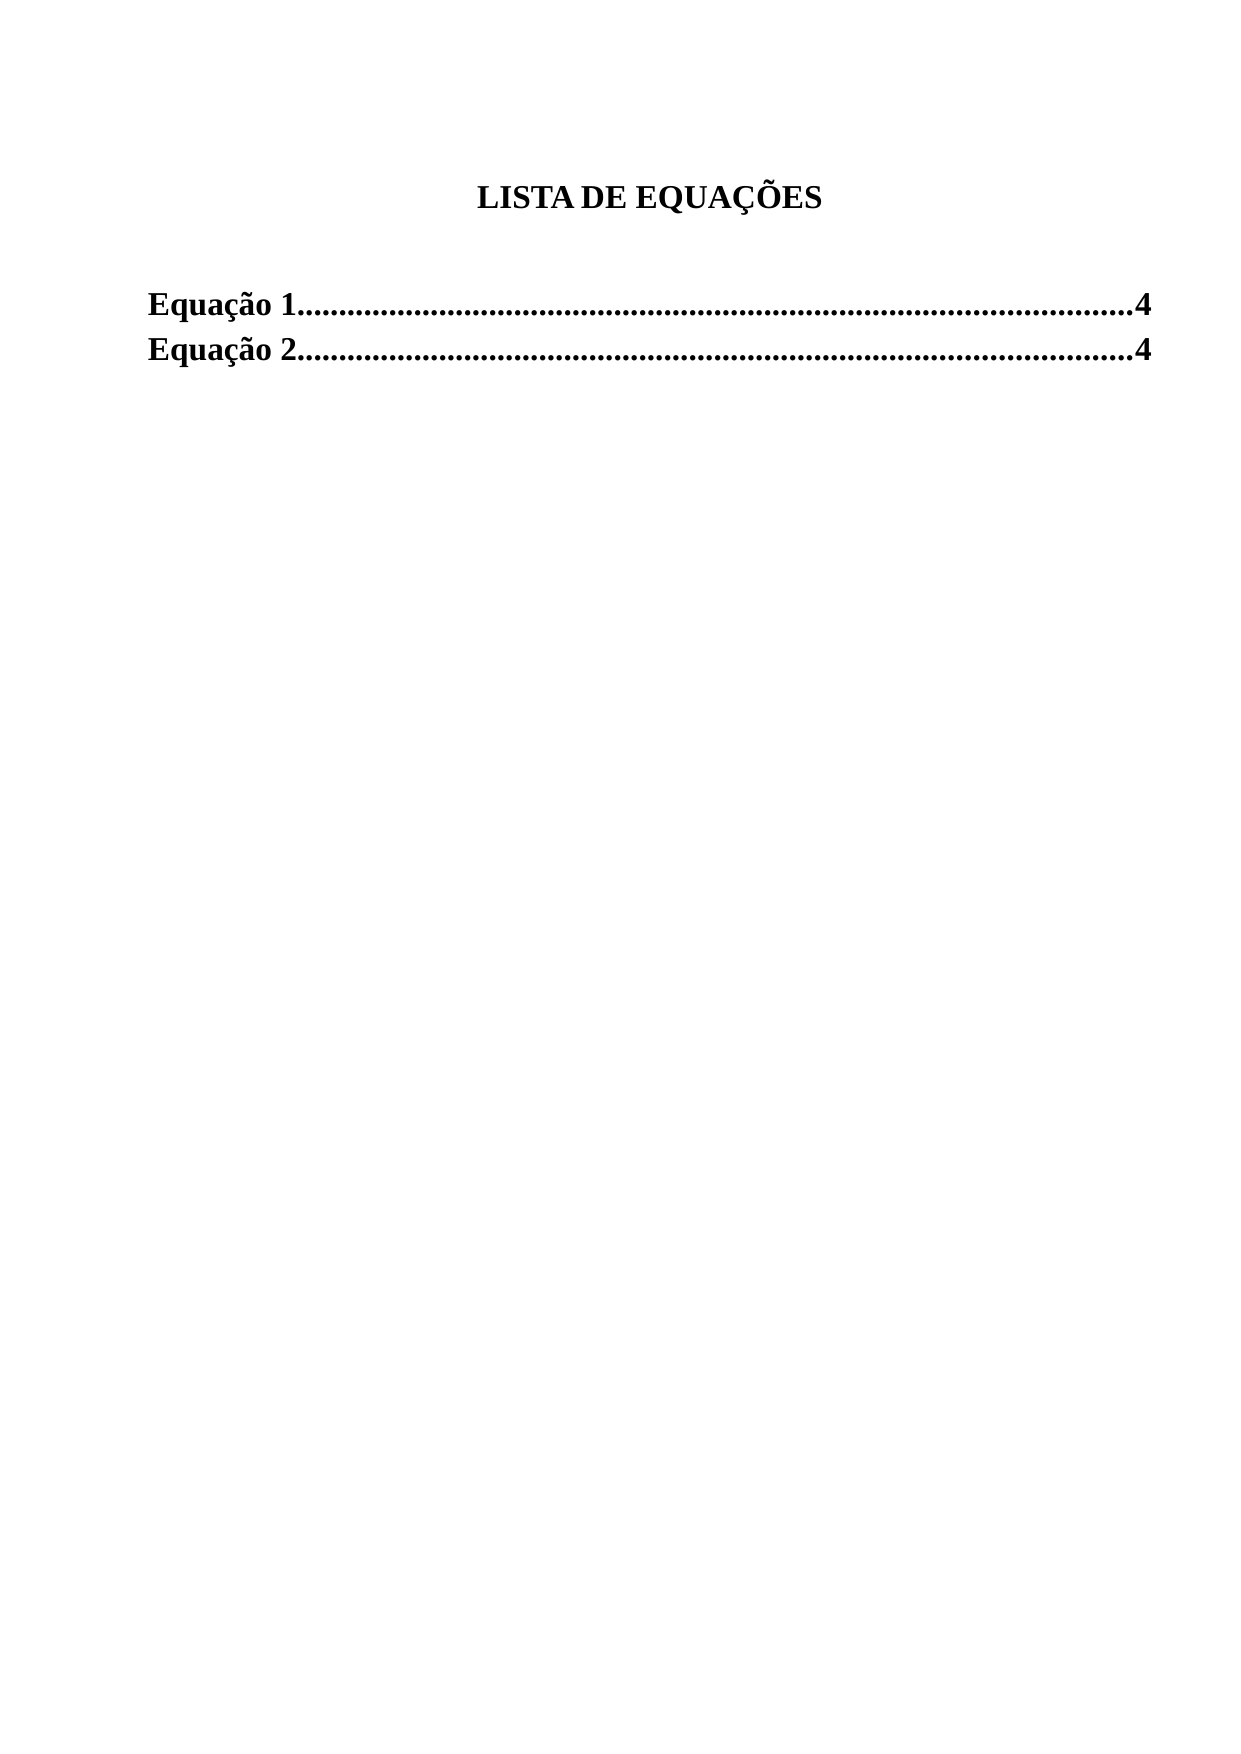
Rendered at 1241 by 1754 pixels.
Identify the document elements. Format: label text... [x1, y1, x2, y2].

text Equação 2 4 [148, 329, 1152, 367]
text Equação 1 4 [148, 284, 1152, 323]
list LISTA DE EQUAÇÕES [148, 177, 1152, 216]
